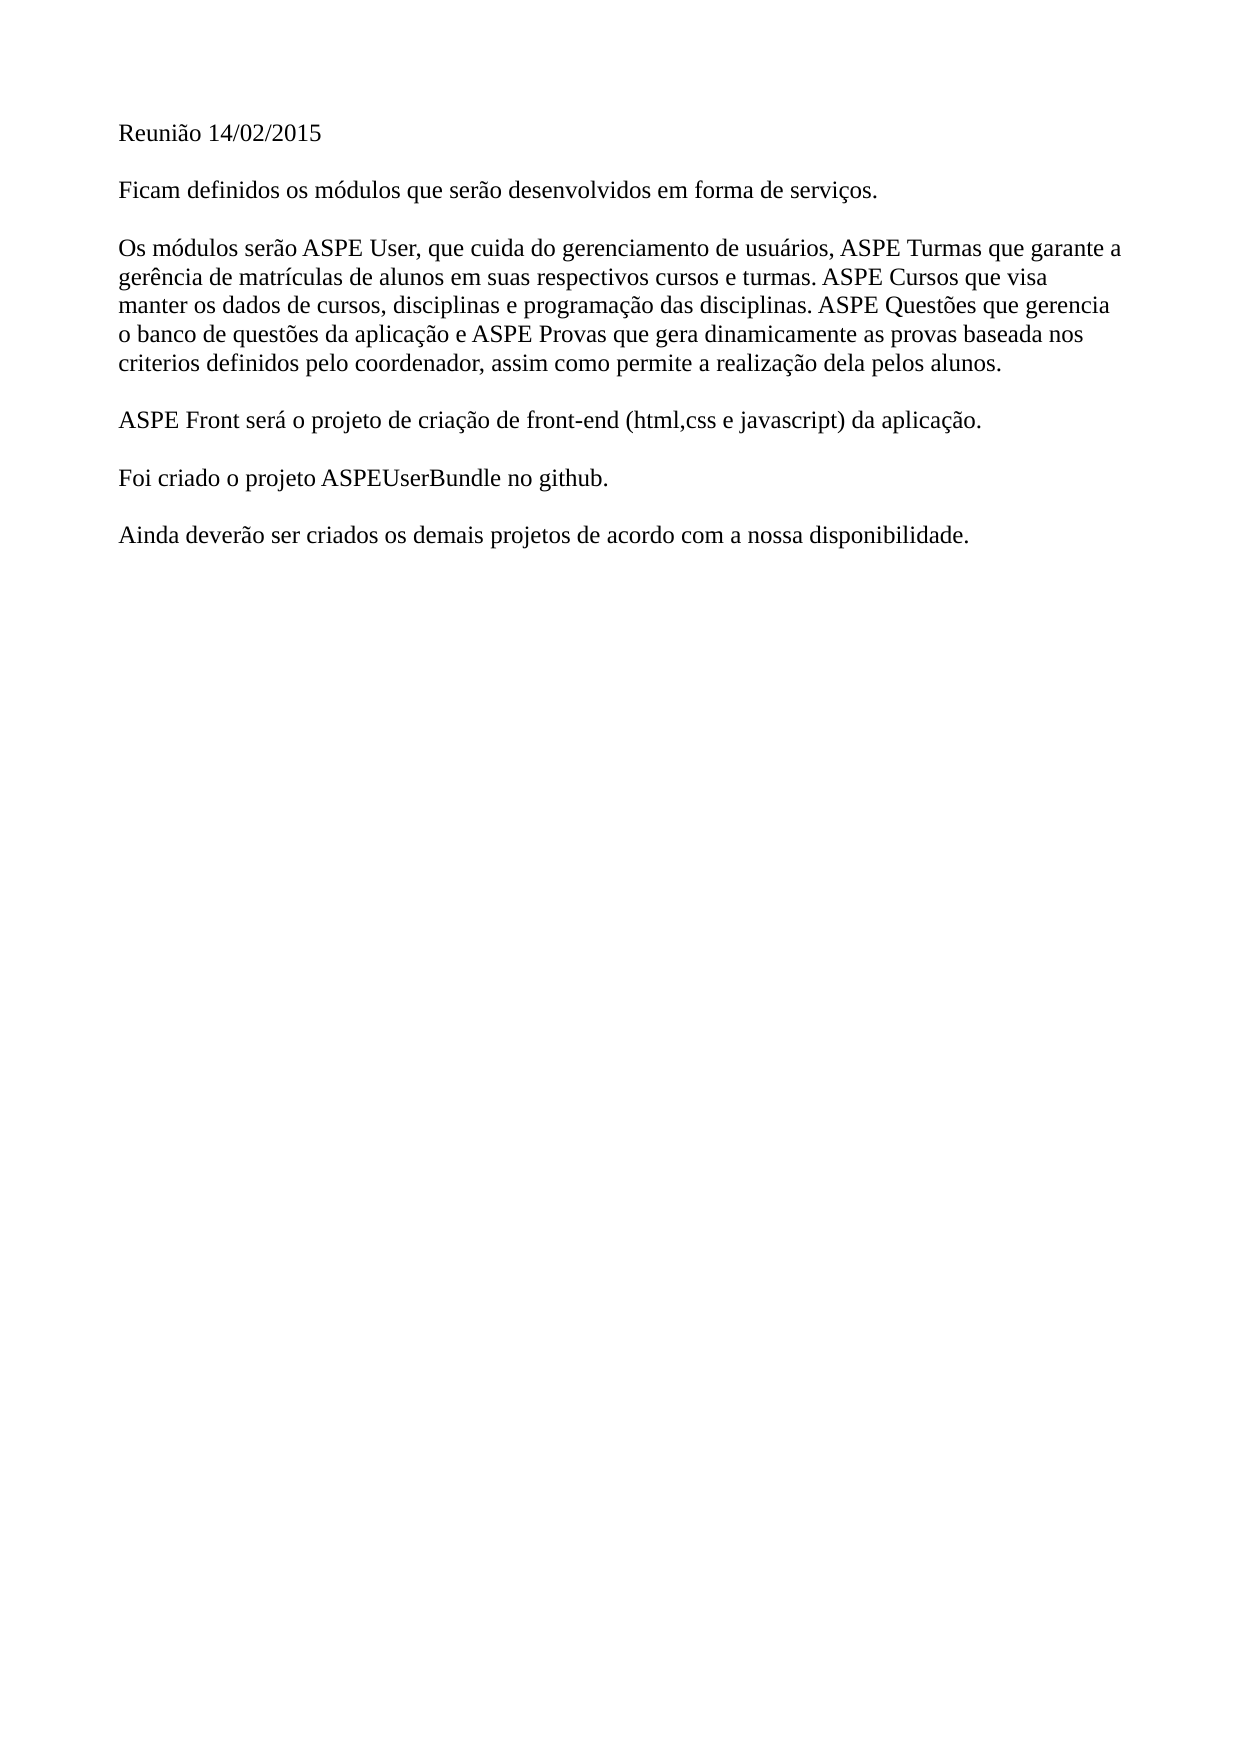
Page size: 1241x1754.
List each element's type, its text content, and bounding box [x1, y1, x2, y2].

text Reunião 14/02/2015 [118, 118, 1122, 147]
text Ficam definidos os módulos que serão desenvolvidos em forma de serviços. Os módulos serão ASPE User, que cuida do gerenciamento de usuários, ASPE Turmas que garante a gerência de matrículas de alunos em suas respectivos cursos e turmas. ASPE Cursos que visa manter os dados de cursos, disciplinas e programação das disciplinas. ASPE Questões que gerencia o banco de questões da aplicação e ASPE Provas que gera dinamicamente as provas baseada nos criterios definidos pelo coordenador, assim como permite a realização dela pelos alunos. [118, 176, 1122, 377]
text Foi criado o projeto ASPEUserBundle no github. Ainda deverão ser criados os demais projetos de acordo com a nossa disponibilidade. [118, 463, 1122, 549]
text ASPE Front será o projeto de criação de front-end (html,css e javascript) da aplicação. [118, 406, 1122, 434]
